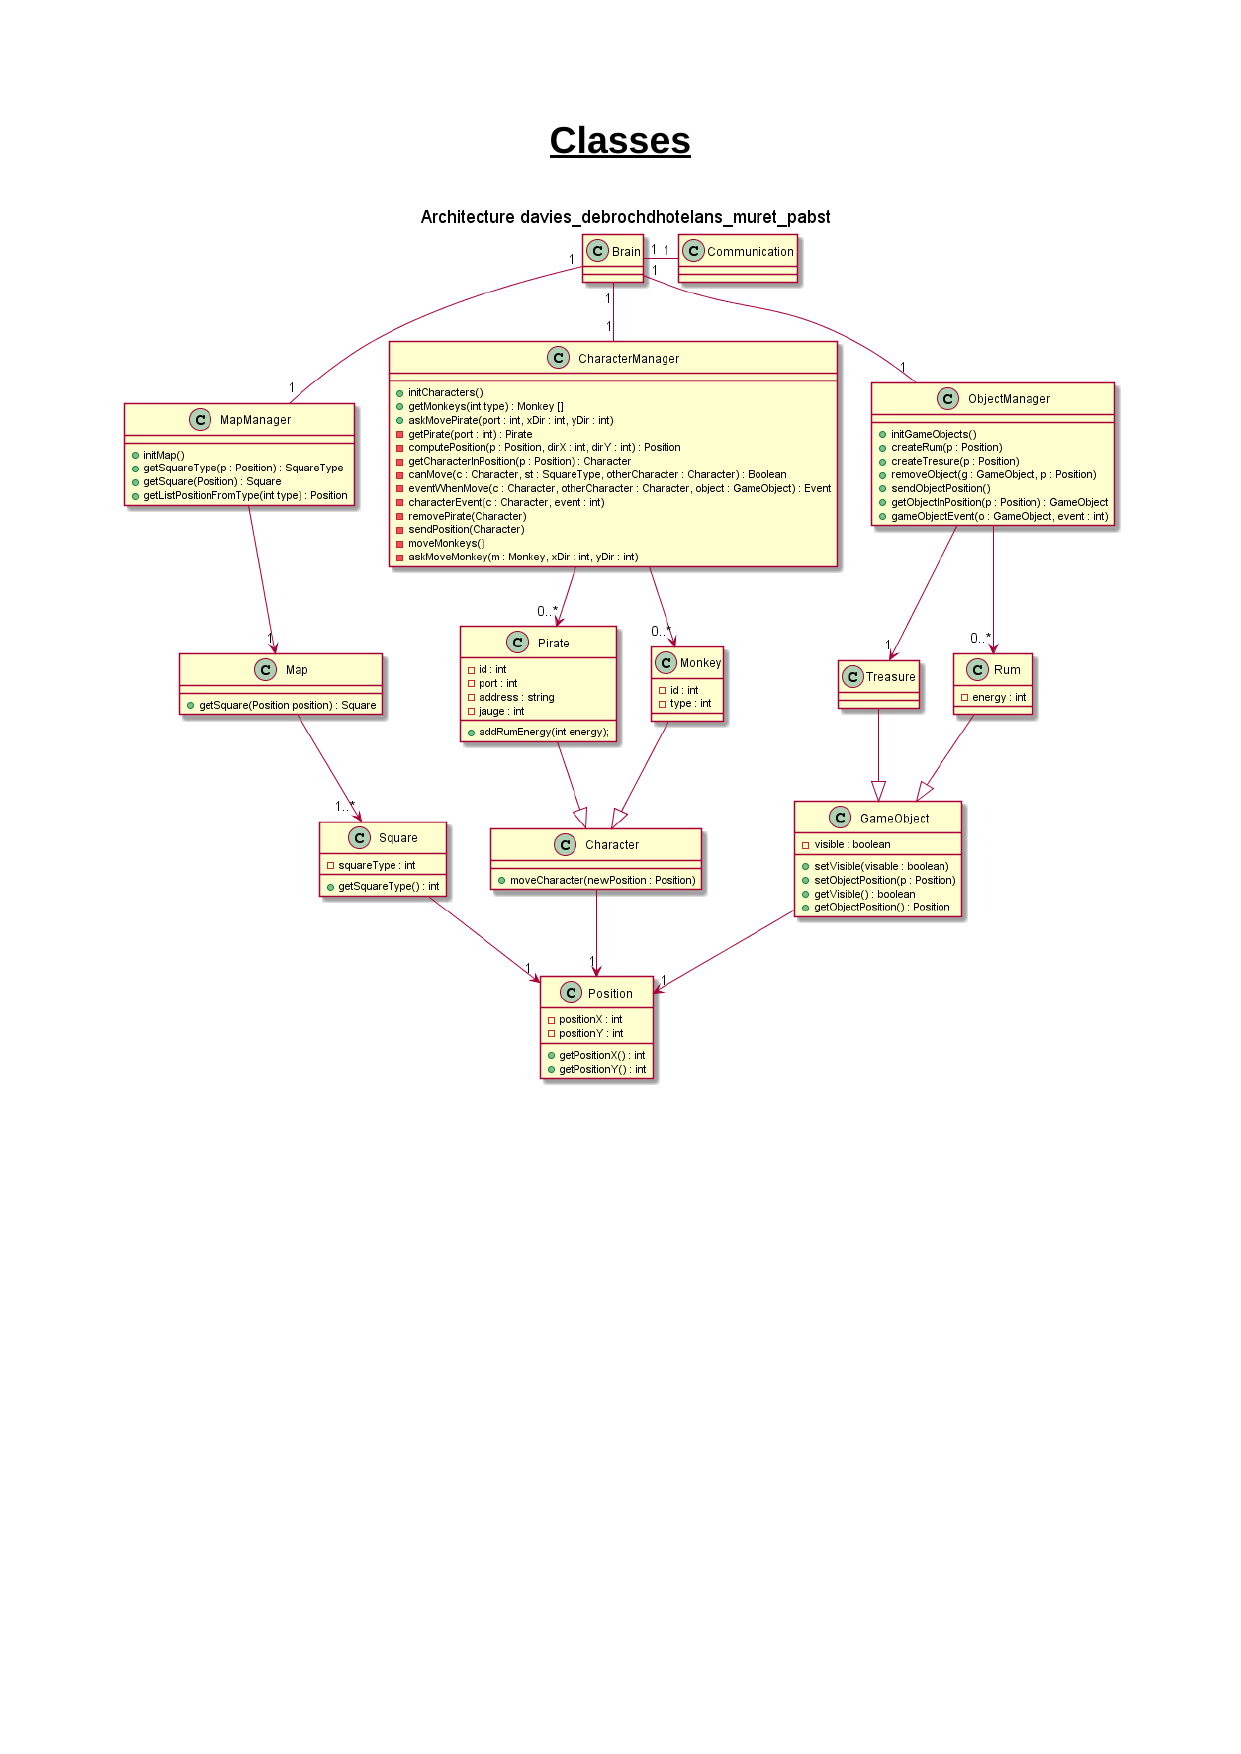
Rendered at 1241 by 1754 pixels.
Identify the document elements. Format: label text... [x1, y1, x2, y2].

picture [118, 204, 1123, 1087]
text Classes [118, 118, 1122, 161]
